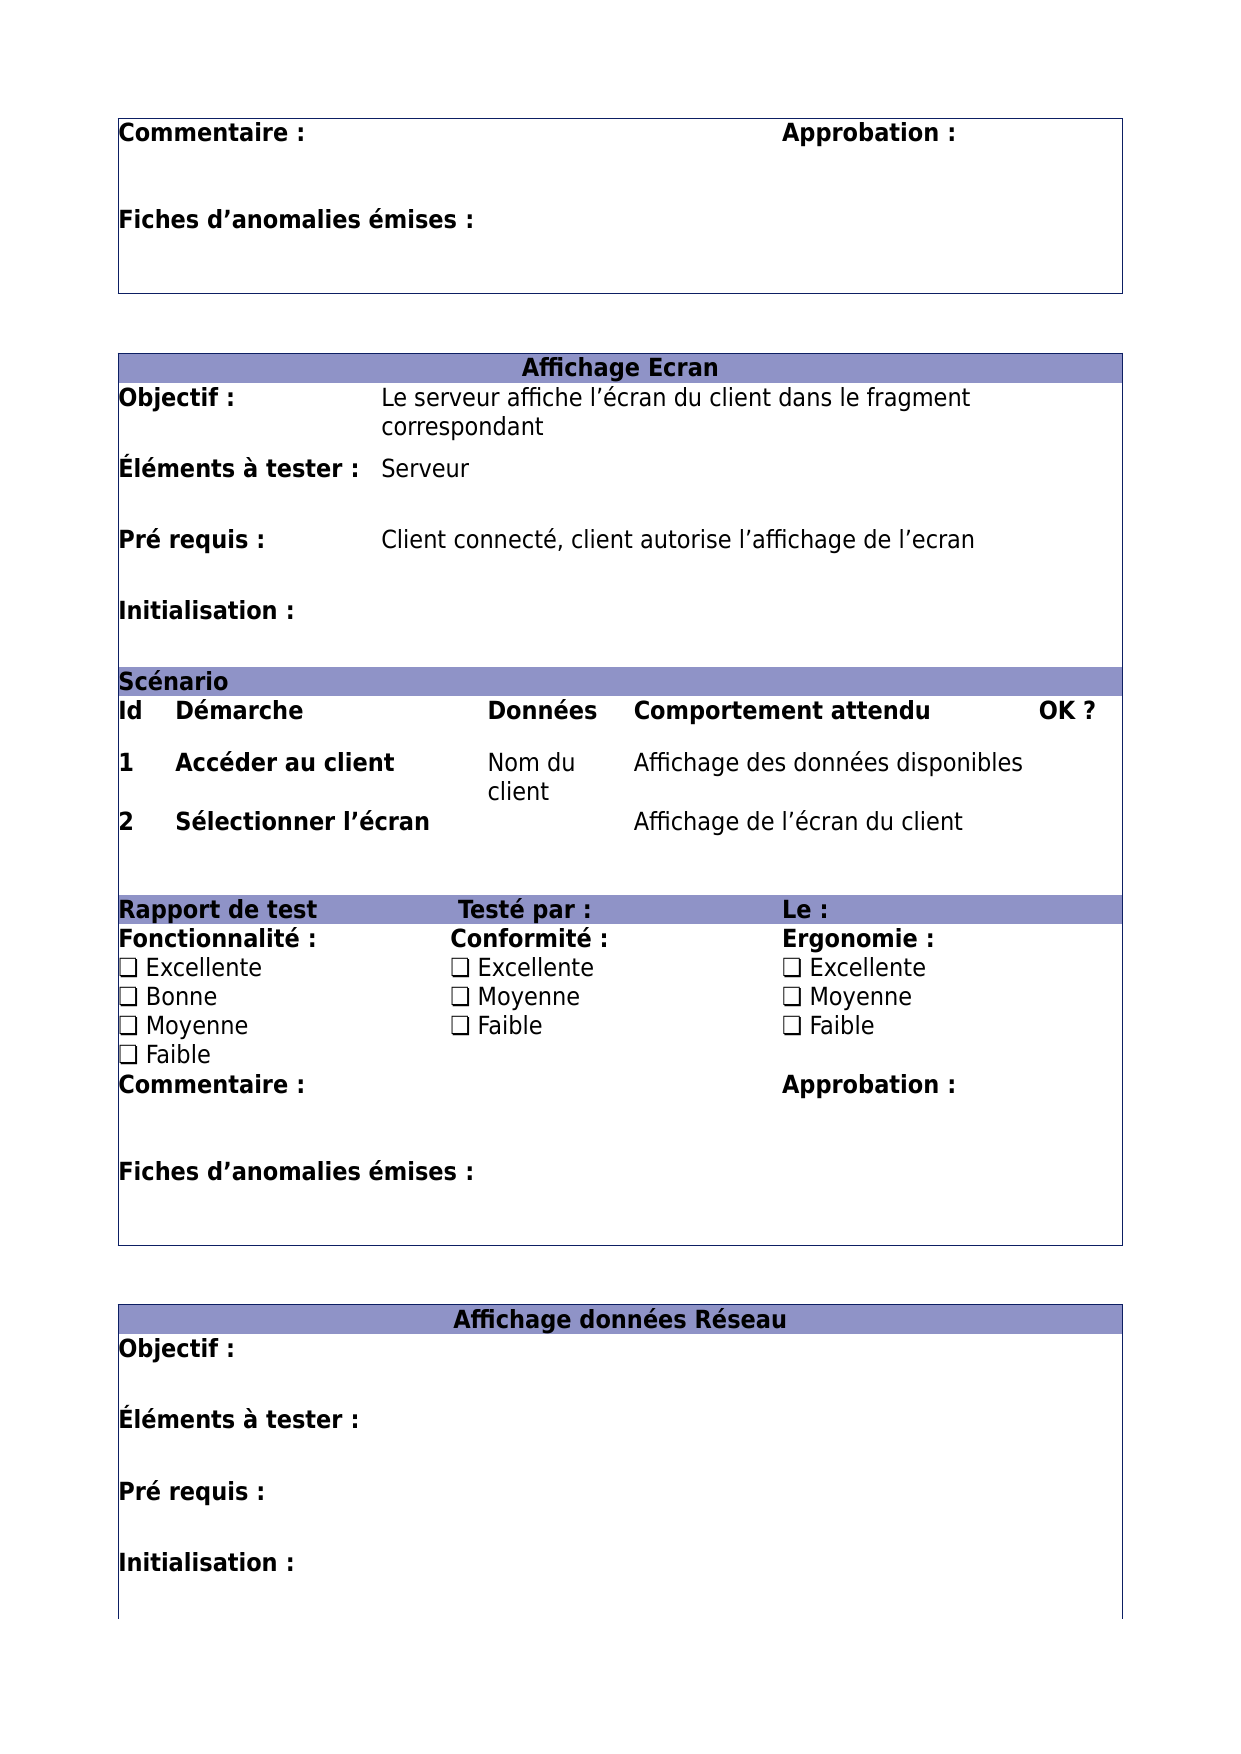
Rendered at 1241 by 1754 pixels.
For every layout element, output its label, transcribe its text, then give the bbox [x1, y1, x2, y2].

table_cell ❏ Excellente ❏ Bonne ❏ Moyenne ❏ Faible [119, 953, 450, 1070]
table_cell Affichage des données disponibles [634, 749, 1038, 807]
table_cell Éléments à tester : [119, 1406, 381, 1444]
table_cell Ergonomie : [782, 924, 1122, 953]
table_cell [119, 563, 381, 596]
table_cell Le serveur affiche l’écran du client dans le fragment correspondant [381, 383, 1122, 454]
table_cell Comportement attendu [634, 696, 1038, 748]
table_cell Pré requis : [119, 1477, 381, 1515]
table_cell [1039, 807, 1122, 866]
table_cell Sélectionner l’écran [175, 807, 487, 866]
table_cell Initialisation : [119, 596, 381, 634]
table_cell OK ? [1039, 696, 1122, 748]
table_cell Objectif : [119, 1335, 381, 1372]
table_cell Rapport de test [119, 895, 450, 924]
table_cell Fonctionnalité : [119, 924, 450, 953]
table_cell Approbation : [782, 1070, 1122, 1245]
table_cell Données [487, 696, 633, 748]
table_cell [119, 1515, 381, 1548]
table_cell [381, 1335, 1122, 1406]
table_cell Commentaire : Fiches d’anomalies émises : [119, 119, 782, 293]
table_cell Éléments à tester : [119, 454, 381, 492]
table_cell Conformité : [450, 924, 782, 953]
table_cell Accéder au client [175, 749, 487, 807]
table_cell [381, 1477, 1122, 1548]
table_cell [381, 596, 1122, 667]
table_cell [119, 421, 381, 454]
table_cell Commentaire : Fiches d’anomalies émises : [119, 1070, 782, 1245]
table_cell Testé par : [450, 895, 782, 924]
table_cell [119, 866, 1122, 895]
table_cell [381, 1406, 1122, 1477]
table_cell [119, 1444, 381, 1477]
table_cell Serveur [381, 454, 1122, 525]
table_cell Approbation : [782, 119, 1122, 293]
table_cell [1039, 749, 1122, 807]
table_cell Démarche [175, 696, 487, 748]
table_cell Le : [782, 895, 1122, 924]
table_cell Initialisation : [119, 1548, 381, 1586]
table_cell Client connecté, client autorise l’affichage de l’ecran [381, 525, 1122, 596]
table_cell Id [119, 696, 175, 748]
table_cell Objectif : [119, 383, 381, 421]
table_cell [119, 1586, 381, 1619]
table_cell [119, 1373, 381, 1406]
table_cell [487, 807, 633, 866]
table_cell Nom du client [487, 749, 633, 807]
table_cell Pré requis : [119, 525, 381, 563]
table_cell ❏ Excellente ❏ Moyenne ❏ Faible [782, 953, 1122, 1070]
table_cell 2 [119, 807, 175, 866]
table_cell Affichage de l’écran du client [634, 807, 1038, 866]
table_cell [119, 492, 381, 525]
table_cell [119, 634, 381, 667]
table_cell ❏ Excellente ❏ Moyenne ❏ Faible [450, 953, 782, 1070]
table_cell 1 [119, 749, 175, 807]
table_cell [381, 1548, 1122, 1619]
